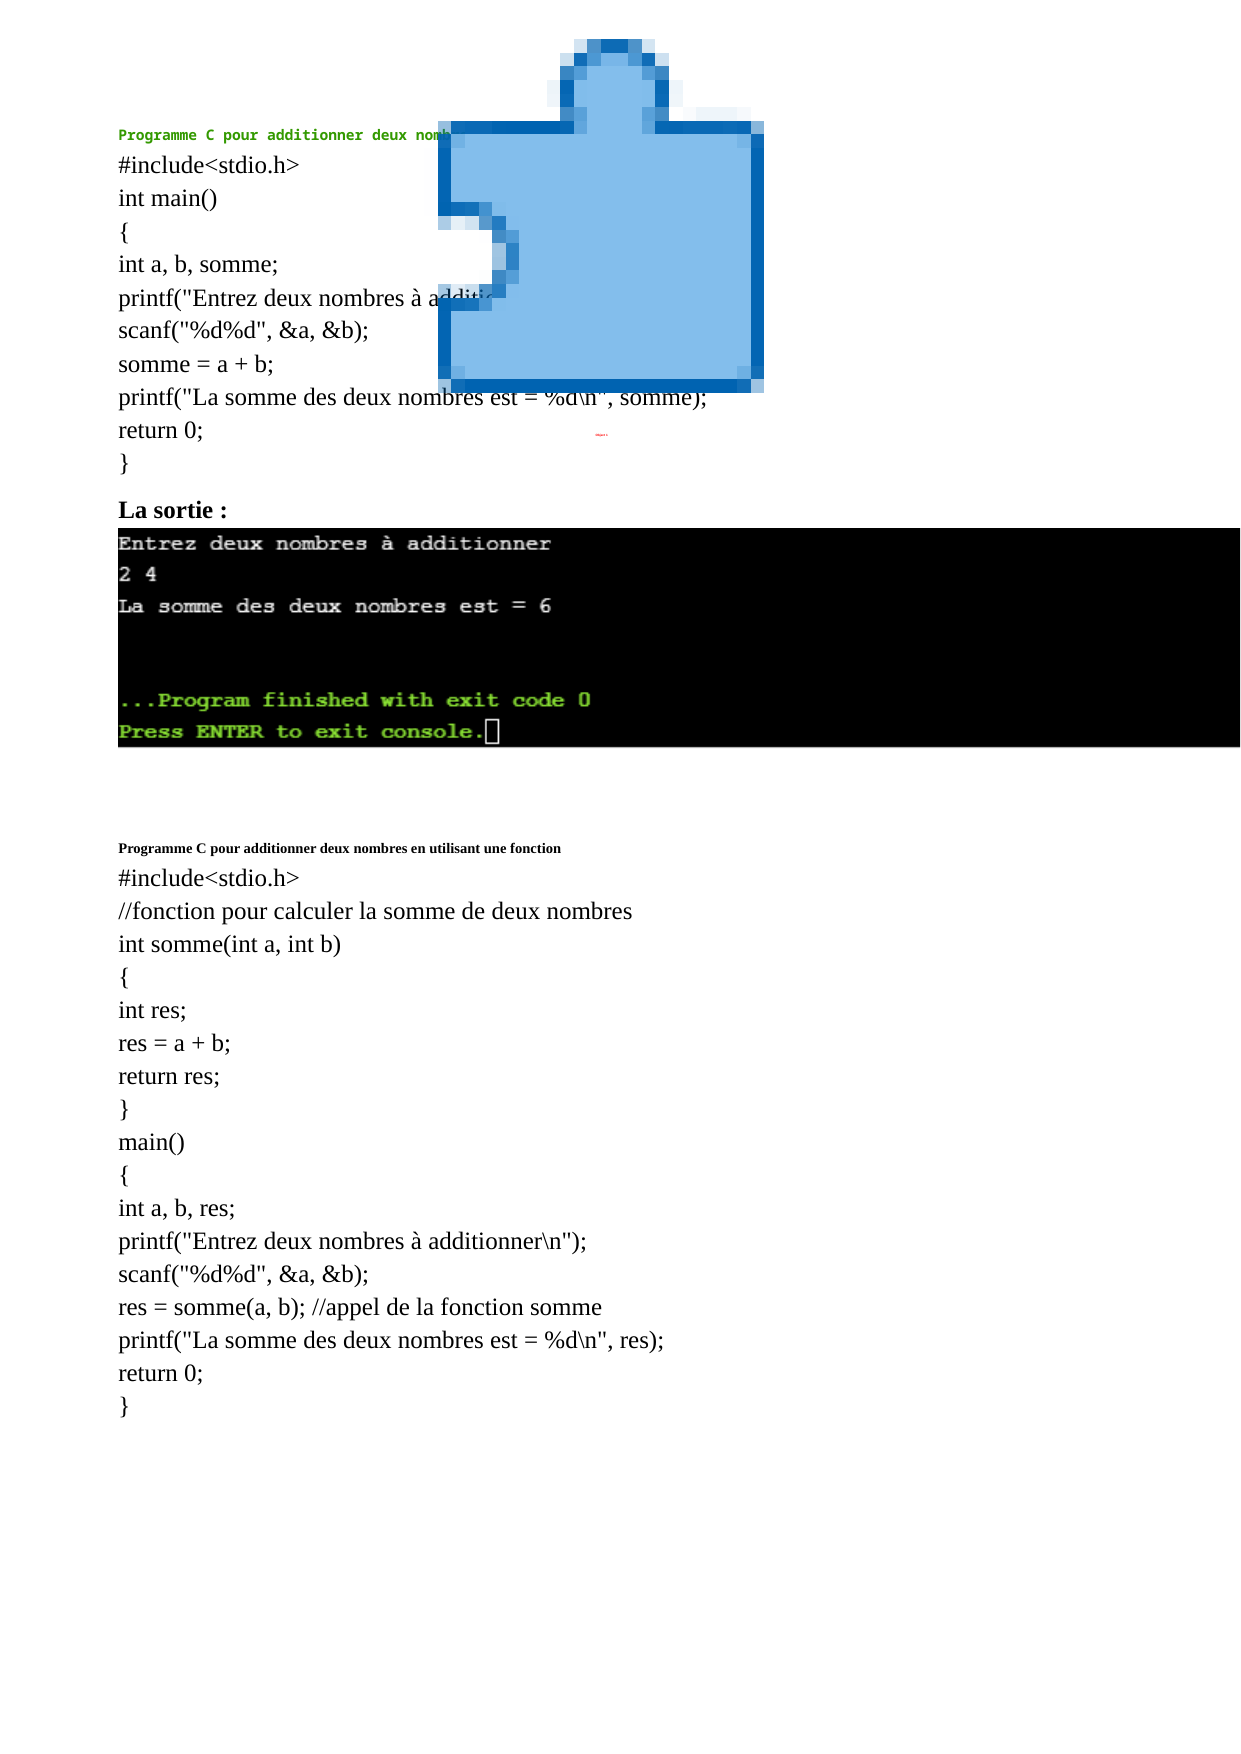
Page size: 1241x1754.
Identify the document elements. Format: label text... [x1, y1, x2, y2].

text res = somme(a, b); //appel de la fonction somme [118, 1292, 1122, 1321]
text } [118, 448, 1122, 476]
text printf("Entrez deux nombres à additionner\n"); [118, 283, 492, 311]
text printf("Entrez deux nombres à additionner\n"); [118, 1226, 1122, 1255]
text La sortie : [118, 495, 1122, 528]
text res = a + b; [118, 1028, 1122, 1057]
text [764, 183, 1122, 212]
text printf("La somme des deux nombres est = %d\n", res); [118, 1325, 1122, 1354]
text return res; [118, 1061, 1122, 1090]
text return 0; [118, 1358, 1122, 1387]
text { [118, 962, 1122, 991]
text [764, 151, 1122, 179]
text printf("Entrez deux nombres à additionner\n"); [764, 283, 1122, 311]
text int a, b, somme; [118, 249, 492, 278]
text printf("La somme des deux nombres est = %d\n", somme); [118, 382, 1122, 410]
picture [118, 528, 1241, 749]
text { [118, 1160, 1122, 1189]
text int main() [118, 183, 438, 212]
subtitle Programme C pour additionner deux nombres: [118, 124, 438, 144]
text //fonction pour calculer la somme de deux nombres [118, 896, 1122, 924]
text [764, 217, 1122, 245]
text #include<stdio.h> [118, 151, 438, 179]
text } [118, 1391, 1122, 1420]
text scanf("%d%d", &a, &b); [118, 316, 438, 344]
text #include<stdio.h> [118, 863, 1122, 892]
text int res; [118, 995, 1122, 1024]
text somme = a + b; [118, 349, 438, 377]
text [764, 349, 1122, 377]
text int somme(int a, int b) [118, 929, 1122, 958]
text [764, 316, 1122, 344]
text scanf("%d%d", &a, &b); [118, 1259, 1122, 1288]
text [764, 249, 1122, 278]
text int a, b, res; [118, 1193, 1122, 1222]
text [118, 749, 1122, 815]
subtitle Programme C pour additionner deux nombres: [764, 124, 1122, 144]
text { [118, 217, 492, 245]
subtitle Programme C pour additionner deux nombres en utilisant une fonction [118, 840, 1122, 857]
text } [118, 1094, 1122, 1123]
text main() [118, 1127, 1122, 1156]
text return 0; [118, 415, 1122, 443]
